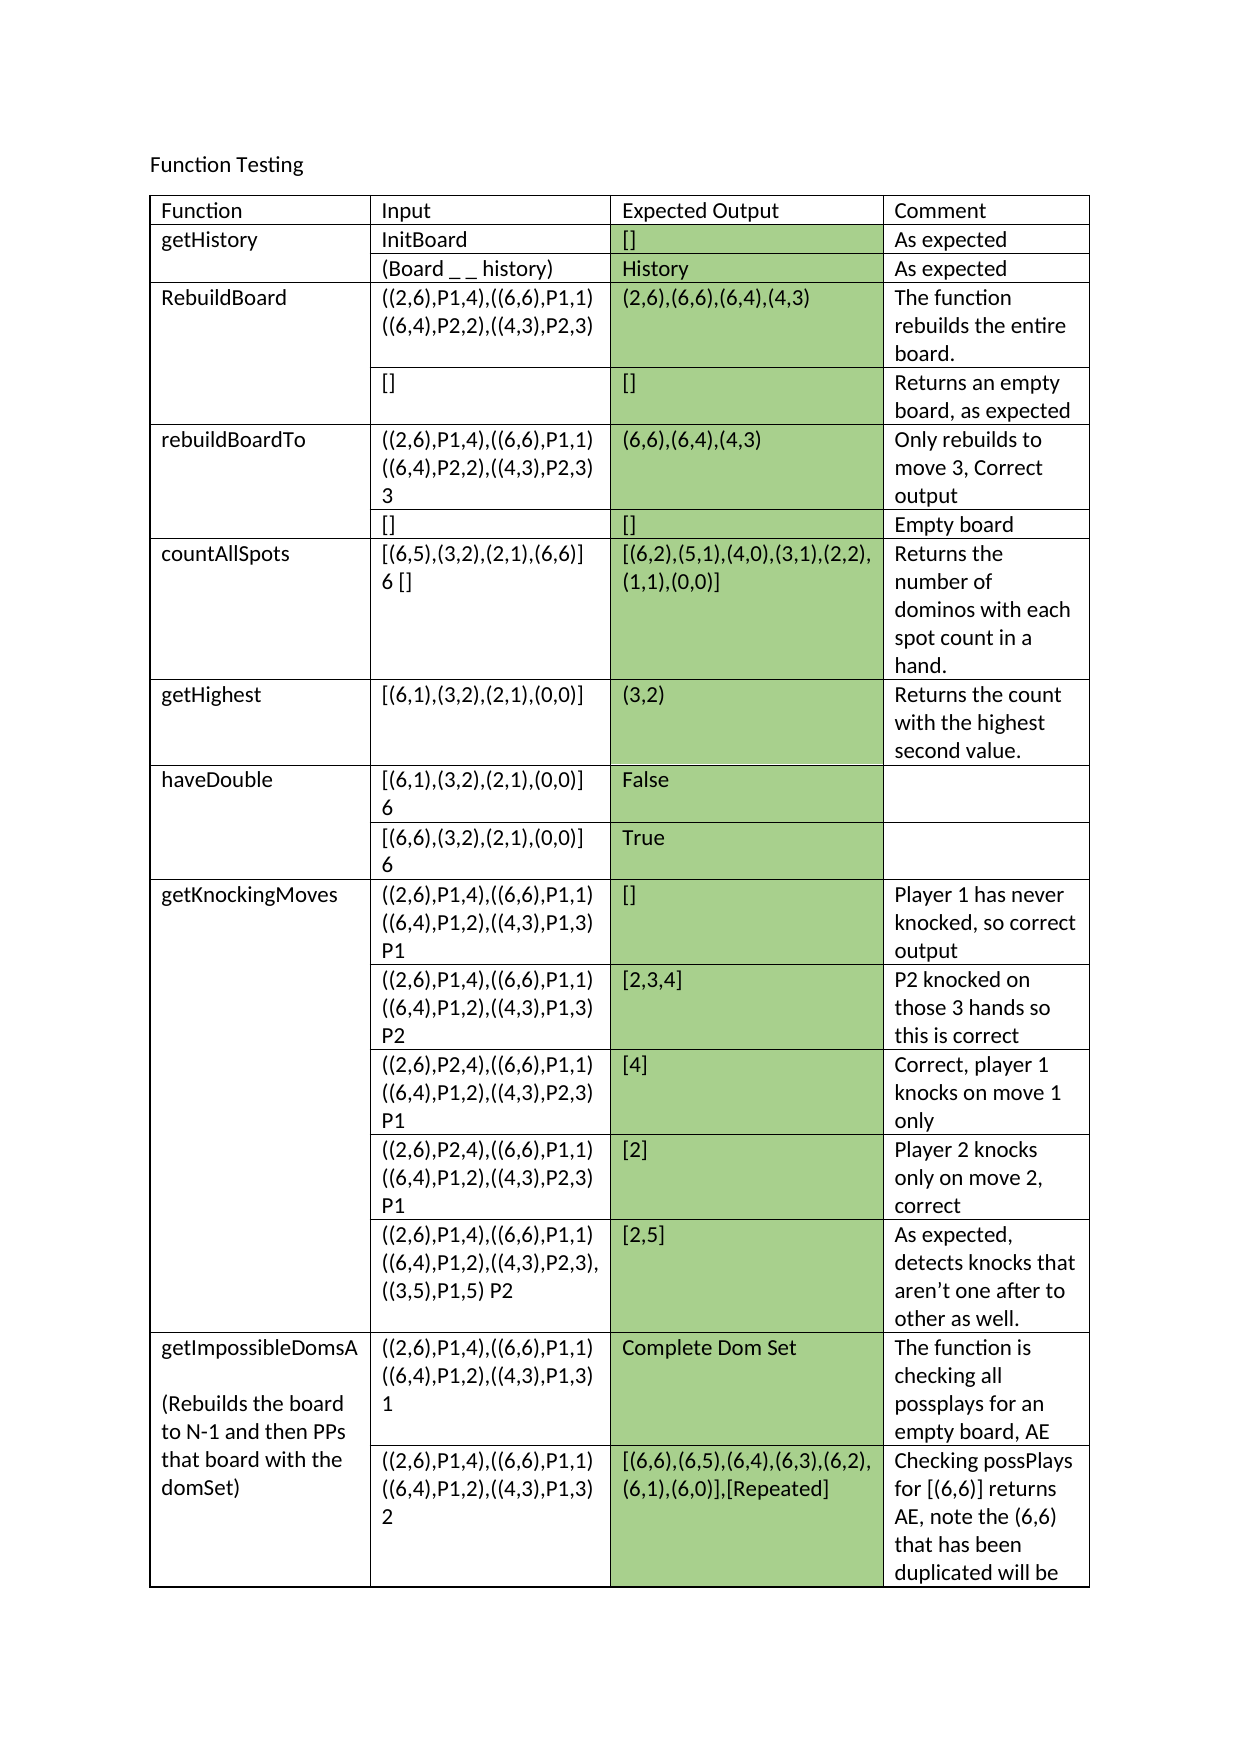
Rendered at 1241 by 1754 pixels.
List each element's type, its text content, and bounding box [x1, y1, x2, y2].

table_cell P2 knocked on those 3 hands so this is correct [884, 965, 1089, 1049]
table_cell getImpossibleDomsA (Rebuilds the board to N-1 and then PPs that board with the domSet) [151, 1333, 370, 1586]
table_cell [(6,5),(3,2),(2,1),(6,6)] 6 [] [371, 539, 610, 679]
table_cell (Board _ _ history) [371, 254, 610, 282]
table_cell [] [611, 880, 883, 964]
table_cell RebuildBoard [151, 283, 370, 424]
table_cell [(6,1),(3,2),(2,1),(0,0)] 6 [371, 766, 610, 822]
table_header Comment [884, 196, 1089, 224]
table_cell ((2,6),P1,4),((6,6),P1,1) ((6,4),P2,2),((4,3),P2,3) 3 [371, 425, 610, 509]
table_cell Only rebuilds to move 3, Correct output [884, 425, 1089, 509]
table_cell [(6,6),(6,5),(6,4),(6,3),(6,2), (6,1),(6,0)],[Repeated] [611, 1446, 883, 1586]
table_cell Returns the count with the highest second value. [884, 680, 1089, 764]
table_cell [2] [611, 1135, 883, 1219]
table_cell As expected [884, 225, 1089, 253]
table_cell [(6,6),(3,2),(2,1),(0,0)] 6 [371, 823, 610, 879]
table_cell ((2,6),P2,4),((6,6),P1,1) ((6,4),P1,2),((4,3),P2,3) P1 [371, 1050, 610, 1134]
table_cell getHighest [151, 680, 370, 764]
table_cell Empty board [884, 510, 1089, 538]
table_cell ((2,6),P1,4),((6,6),P1,1) ((6,4),P1,2),((4,3),P2,3), ((3,5),P1,5) P2 [371, 1220, 610, 1332]
table_cell haveDouble [151, 766, 370, 879]
table_cell ((2,6),P1,4),((6,6),P1,1) ((6,4),P1,2),((4,3),P1,3) P2 [371, 965, 610, 1049]
table_cell Checking possPlays for [(6,6)] returns AE, note the (6,6) that has been duplicated will be [884, 1446, 1089, 1586]
table_cell getHistory [151, 225, 370, 282]
table_cell (6,6),(6,4),(4,3) [611, 425, 883, 509]
table_cell ((2,6),P1,4),((6,6),P1,1) ((6,4),P1,2),((4,3),P1,3) 2 [371, 1446, 610, 1586]
table_cell The function rebuilds the entire board. [884, 283, 1089, 367]
table_cell [4] [611, 1050, 883, 1134]
table_cell Complete Dom Set [611, 1333, 883, 1445]
table_cell rebuildBoardTo [151, 425, 370, 538]
table_cell [(6,2),(5,1),(4,0),(3,1),(2,2), (1,1),(0,0)] [611, 539, 883, 679]
table_cell Player 2 knocks only on move 2, correct [884, 1135, 1089, 1219]
table_cell ((2,6),P1,4),((6,6),P1,1) ((6,4),P1,2),((4,3),P1,3) 1 [371, 1333, 610, 1445]
table_cell ((2,6),P2,4),((6,6),P1,1) ((6,4),P1,2),((4,3),P2,3) P1 [371, 1135, 610, 1219]
table_cell [884, 766, 1089, 822]
table_cell ((2,6),P1,4),((6,6),P1,1) ((6,4),P1,2),((4,3),P1,3) P1 [371, 880, 610, 964]
table_cell Correct, player 1 knocks on move 1 only [884, 1050, 1089, 1134]
table_header Input [371, 196, 610, 224]
table_cell [] [611, 510, 883, 538]
table_cell [] [371, 368, 610, 424]
table_header Expected Output [611, 196, 883, 224]
table_cell The function is checking all possplays for an empty board, AE [884, 1333, 1089, 1445]
table_cell InitBoard [371, 225, 610, 253]
table_cell [] [611, 225, 883, 253]
table_cell False [611, 766, 883, 822]
table_cell As expected [884, 254, 1089, 282]
table_cell [] [371, 510, 610, 538]
table_cell [2,3,4] [611, 965, 883, 1049]
table_header Function [151, 196, 370, 224]
table_cell (3,2) [611, 680, 883, 764]
table_cell Returns the number of dominos with each spot count in a hand. [884, 539, 1089, 679]
table_cell countAllSpots [151, 539, 370, 679]
text Function Testing [150, 150, 1090, 178]
table_cell [(6,1),(3,2),(2,1),(0,0)] [371, 680, 610, 764]
table_cell Player 1 has never knocked, so correct output [884, 880, 1089, 964]
table_cell [] [611, 368, 883, 424]
table_cell [2,5] [611, 1220, 883, 1332]
table_cell True [611, 823, 883, 879]
table_cell History [611, 254, 883, 282]
table_cell ((2,6),P1,4),((6,6),P1,1) ((6,4),P2,2),((4,3),P2,3) [371, 283, 610, 367]
table_cell [884, 823, 1089, 879]
table_cell Returns an empty board, as expected [884, 368, 1089, 424]
table_cell (2,6),(6,6),(6,4),(4,3) [611, 283, 883, 367]
table_cell As expected, detects knocks that aren’t one after to other as well. [884, 1220, 1089, 1332]
table_cell getKnockingMoves [151, 880, 370, 1332]
